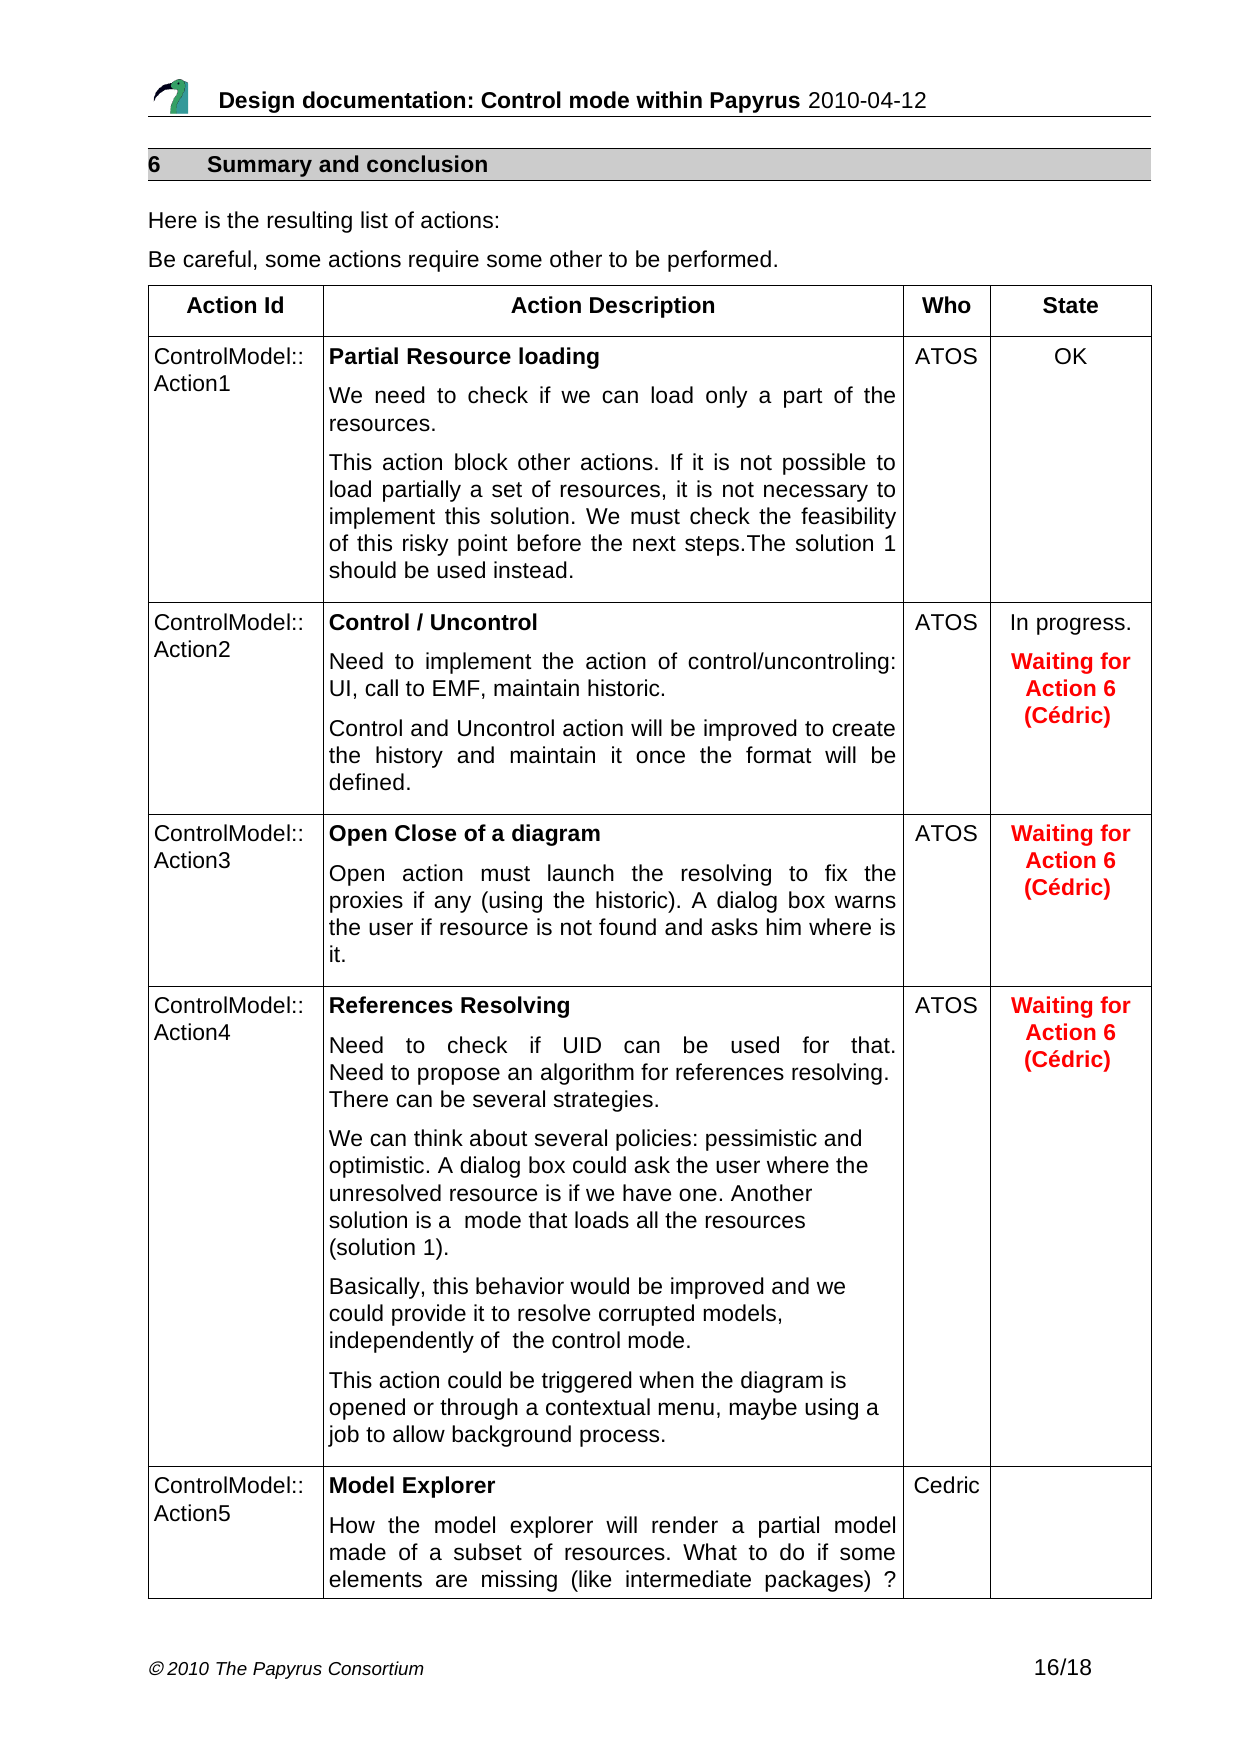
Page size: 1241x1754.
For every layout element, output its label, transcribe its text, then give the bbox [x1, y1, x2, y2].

subtitle Summary and conclusion [148, 149, 1151, 180]
table_cell References Resolving Need to check if UID can be used for that. Need to propose an algorithm for references resolving. There can be several strategies. We can think about several policies: pessimistic and optimistic. A dialog box could ask the user where the unresolved resource is if we have one. Another solution is a mode that loads all the resources (solution 1). Basically, this behavior would be improved and we could provide it to resolve corrupted models, independently of the control mode. This action could be triggered when the diagram is opened or through a contextual menu, maybe using a job to allow background process. [324, 987, 903, 1466]
table_cell ControlModel::Action5 [149, 1467, 323, 1598]
table_cell OK [991, 337, 1151, 602]
table_cell ATOS [904, 815, 990, 986]
table_cell ControlModel::Action3 [149, 815, 323, 986]
table_cell Waiting for Action 6 (Cédric) [991, 815, 1151, 986]
table_cell ATOS [904, 987, 990, 1466]
text Be careful, some actions require some other to be performed. [148, 246, 1151, 273]
table_cell ControlModel::Action2 [149, 603, 323, 814]
table_cell [991, 1467, 1151, 1598]
table_cell ControlModel::Action4 [149, 987, 323, 1466]
table_header Action Description [324, 286, 903, 336]
table_cell ATOS [904, 603, 990, 814]
text Here is the resulting list of actions: [148, 206, 1151, 233]
table_cell Control / Uncontrol Need to implement the action of control/uncontroling: UI, call to EMF, maintain historic. Control and Uncontrol action will be improved to create the history and maintain it once the format will be defined. [324, 603, 903, 814]
table_cell Waiting for Action 6 (Cédric) [991, 987, 1151, 1466]
table_header Action Id [149, 286, 323, 336]
table_cell Cedric [904, 1467, 990, 1598]
table_cell In progress. Waiting for Action 6 (Cédric) [991, 603, 1151, 814]
picture [153, 79, 189, 114]
table_cell ControlModel::Action1 [149, 337, 323, 602]
table_cell ATOS [904, 337, 990, 602]
table_cell Partial Resource loading We need to check if we can load only a part of the resources. This action block other actions. If it is not possible to load partially a set of resources, it is not necessary to implement this solution. We must check the feasibility of this risky point before the next steps.The solution 1 should be used instead. [324, 337, 903, 602]
table_header Who [904, 286, 990, 336]
table_cell Open Close of a diagram Open action must launch the resolving to fix the proxies if any (using the historic). A dialog box warns the user if resource is not found and asks him where is it. [324, 815, 903, 986]
table_cell Model Explorer How the model explorer will render a partial model made of a subset of resources. What to do if some elements are missing (like intermediate packages) ? [324, 1467, 903, 1598]
table_header State [991, 286, 1151, 336]
